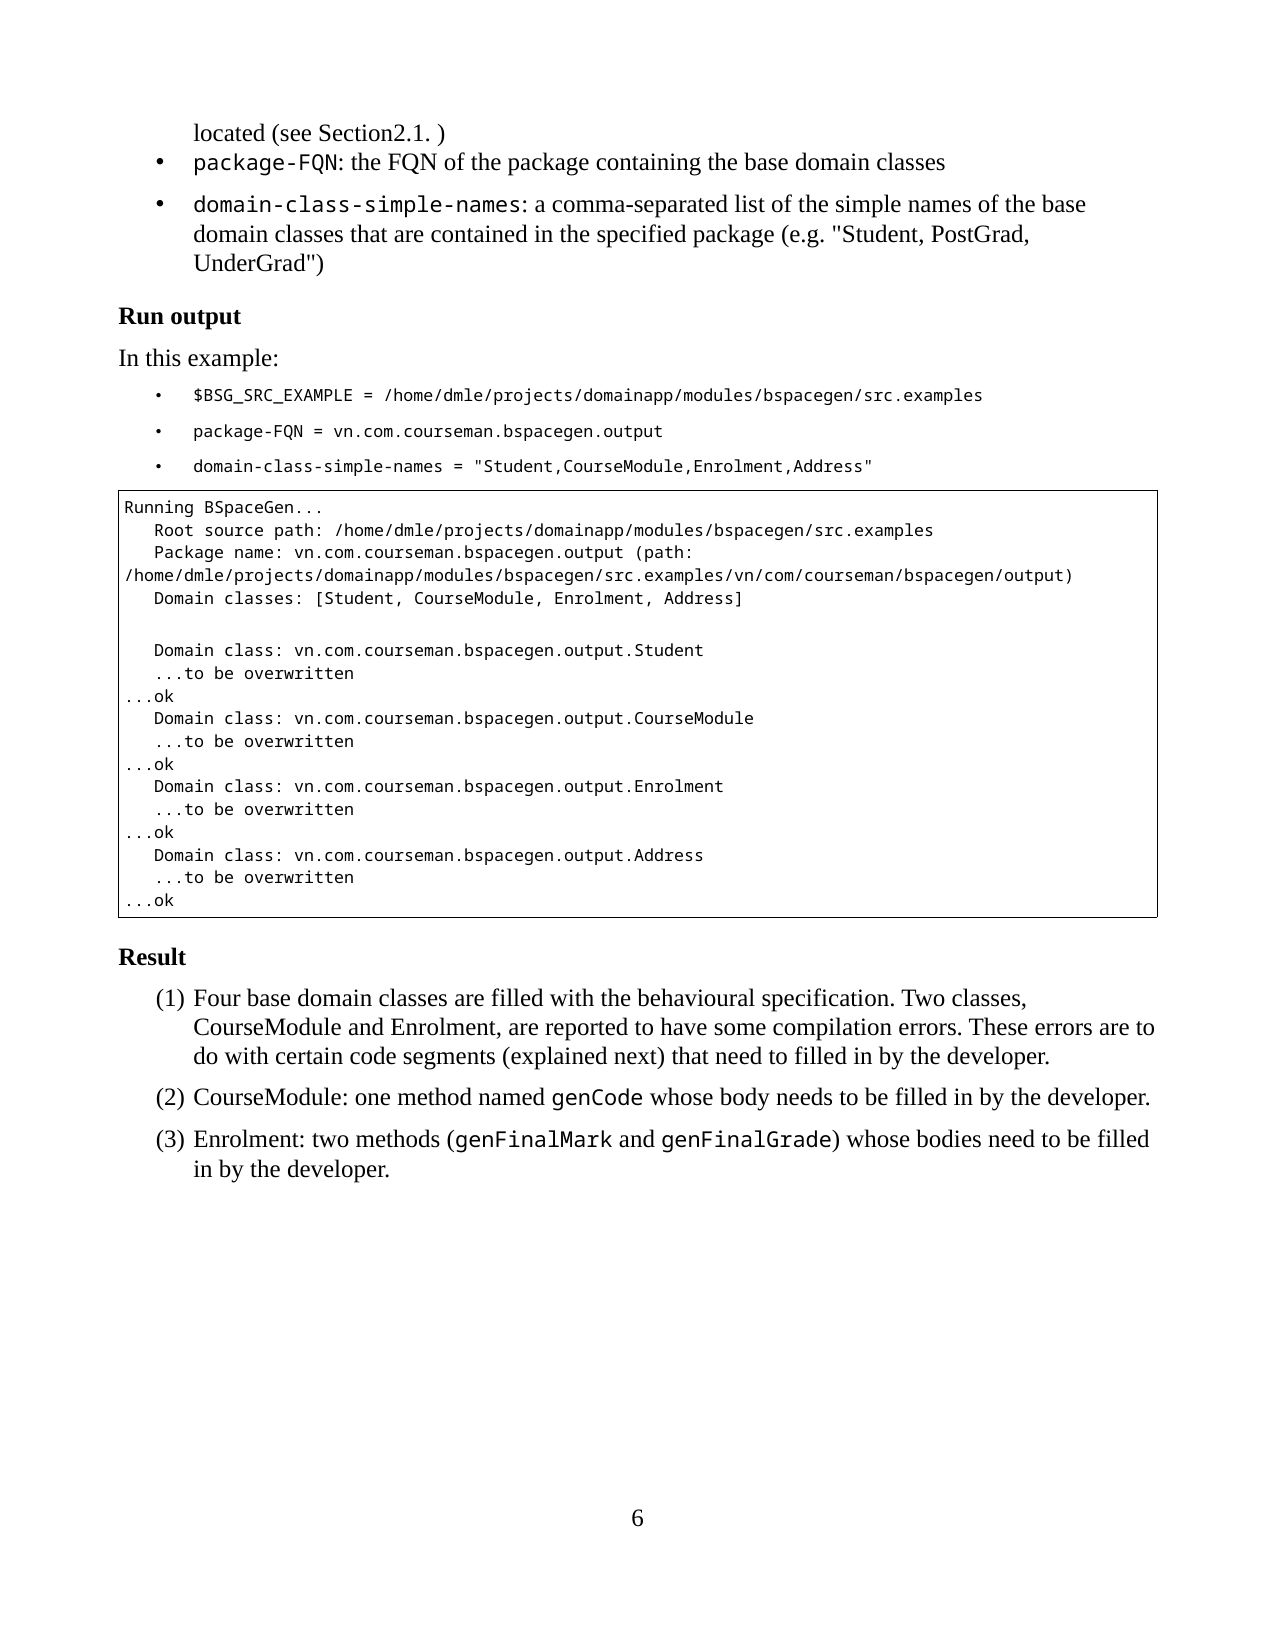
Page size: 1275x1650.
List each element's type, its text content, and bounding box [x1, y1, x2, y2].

subtitle Result [118, 942, 1157, 971]
list package-FQN = vn.com.courseman.bspacegen.output [156, 419, 1157, 442]
list located (see Section2.1) [156, 118, 1157, 147]
list domain-class-simple-names: a comma-separated list of the simple names of the base domain classes that are contained in the specified package (e.g. "Student, PostGrad, UnderGrad") [156, 189, 1157, 276]
list CourseModule: one method named genCode whose body needs to be filled in by the developer. [156, 1082, 1157, 1112]
list Enrolment: two methods (genFinalMark and genFinalGrade) whose bodies need to be filled in by the developer. [156, 1124, 1157, 1183]
subtitle Run output [118, 301, 1157, 330]
table_header Running BSpaceGen... Root source path: /home/dmle/projects/domainapp/modules/bspacegen/src.examples Package name: vn.com.courseman.bspacegen.output (path: /home/dmle/projects/domainapp/modules/bspacegen/src.examples/vn/com/courseman/bspacegen/output) Domain classes: [Student, CourseModule, Enrolment, Address] Domain class: vn.com.courseman.bspacegen.output.Student ...to be overwritten ...ok Domain class: vn.com.courseman.bspacegen.output.CourseModule ...to be overwritten ...ok Domain class: vn.com.courseman.bspacegen.output.Enrolment ...to be overwritten ...ok Domain class: vn.com.courseman.bspacegen.output.Address ...to be overwritten ...ok [119, 491, 1157, 917]
list Four base domain classes are filled with the behavioural specification. Two classes, CourseModule and Enrolment, are reported to have some compilation errors. These errors are to do with certain code segments (explained next) that need to filled in by the developer. [156, 983, 1157, 1069]
list $BSG_SRC_EXAMPLE = /home/dmle/projects/domainapp/modules/bspacegen/src.examples [156, 384, 1157, 407]
list package-FQN: the FQN of the package containing the base domain classes [156, 147, 1157, 177]
text In this example: [118, 343, 1157, 371]
list domain-class-simple-names = "Student,CourseModule,Enrolment,Address" [156, 454, 1157, 477]
